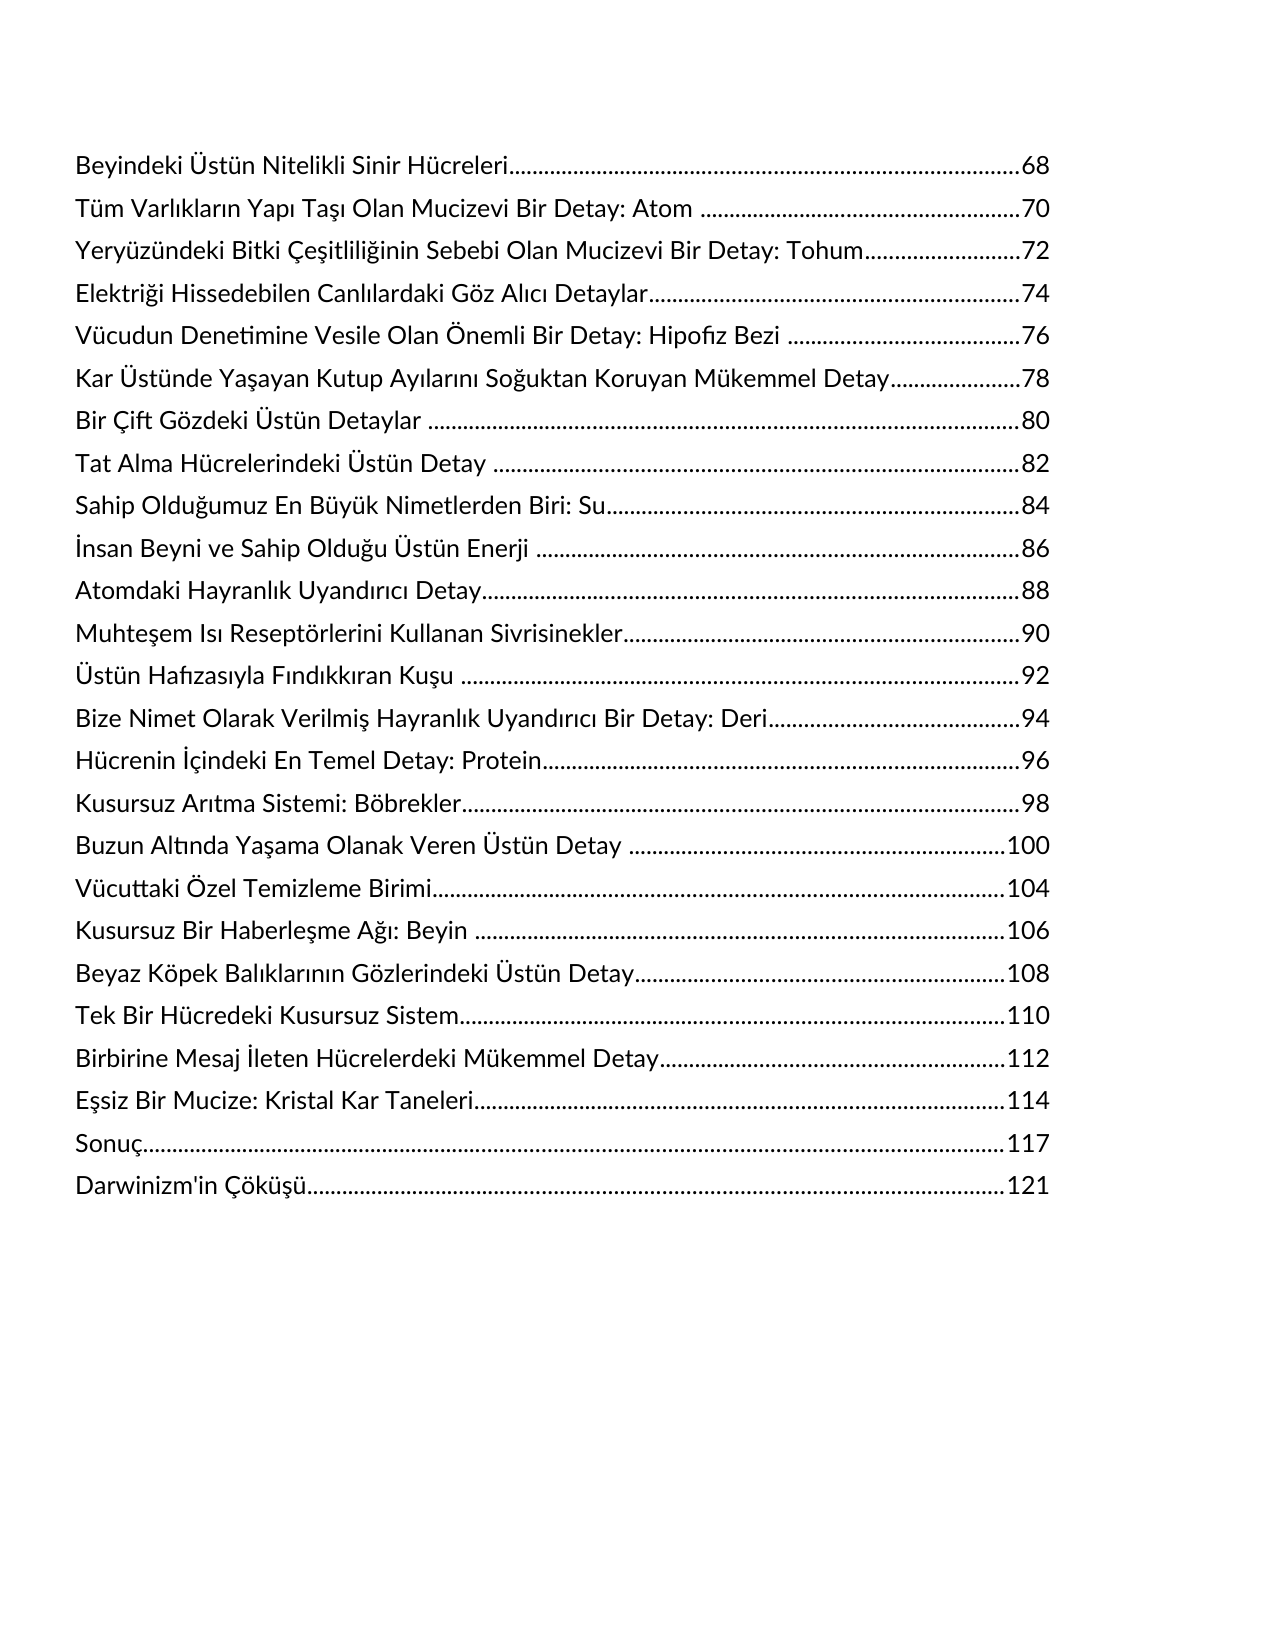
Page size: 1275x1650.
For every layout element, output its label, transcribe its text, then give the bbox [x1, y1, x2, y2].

subtitle Beyindeki Üstün Nitelikli Sinir Hücreleri 68 [75, 150, 1200, 180]
subtitle Tüm Varlıkların Yapı Taşı Olan Mucizevi Bir Detay: Atom 70 [75, 192, 1200, 222]
subtitle Kusursuz Arıtma Sistemi: Böbrekler 98 [75, 787, 1200, 817]
subtitle Tek Bir Hücredeki Kusursuz Sistem 110 [75, 1000, 1200, 1030]
subtitle Yeryüzündeki Bitki Çeşitliliğinin Sebebi Olan Mucizevi Bir Detay: Tohum 72 [75, 235, 1200, 265]
subtitle Hücrenin İçindeki En Temel Detay: Protein 96 [75, 745, 1200, 775]
subtitle Muhteşem Isı Reseptörlerini Kullanan Sivrisinekler 90 [75, 617, 1200, 647]
subtitle Elektriği Hissedebilen Canlılardaki Göz Alıcı Detaylar 74 [75, 277, 1200, 307]
subtitle Darwinizm'in Çöküşü 121 [75, 1170, 1200, 1200]
subtitle Bir Çift Gözdeki Üstün Detaylar 80 [75, 405, 1200, 435]
subtitle İnsan Beyni ve Sahip Olduğu Üstün Enerji 86 [75, 532, 1200, 562]
subtitle Beyaz Köpek Balıklarının Gözlerindeki Üstün Detay 108 [75, 957, 1200, 987]
subtitle Sonuç 117 [75, 1127, 1200, 1157]
subtitle Üstün Hafızasıyla Fındıkkıran Kuşu 92 [75, 660, 1200, 690]
subtitle Vücuttaki Özel Temizleme Birimi 104 [75, 872, 1200, 902]
subtitle Birbirine Mesaj İleten Hücrelerdeki Mükemmel Detay 112 [75, 1042, 1200, 1072]
subtitle Buzun Altında Yaşama Olanak Veren Üstün Detay 100 [75, 830, 1200, 860]
subtitle Vücudun Denetimine Vesile Olan Önemli Bir Detay: Hipofiz Bezi 76 [75, 320, 1200, 350]
subtitle Bize Nimet Olarak Verilmiş Hayranlık Uyandırıcı Bir Detay: Deri 94 [75, 702, 1200, 732]
subtitle Kar Üstünde Yaşayan Kutup Ayılarını Soğuktan Koruyan Mükemmel Detay 78 [75, 362, 1200, 392]
subtitle Tat Alma Hücrelerindeki Üstün Detay 82 [75, 447, 1200, 477]
subtitle Eşsiz Bir Mucize: Kristal Kar Taneleri 114 [75, 1085, 1200, 1115]
subtitle Kusursuz Bir Haberleşme Ağı: Beyin 106 [75, 915, 1200, 945]
subtitle Sahip Olduğumuz En Büyük Nimetlerden Biri: Su 84 [75, 490, 1200, 520]
subtitle Atomdaki Hayranlık Uyandırıcı Detay 88 [75, 575, 1200, 605]
